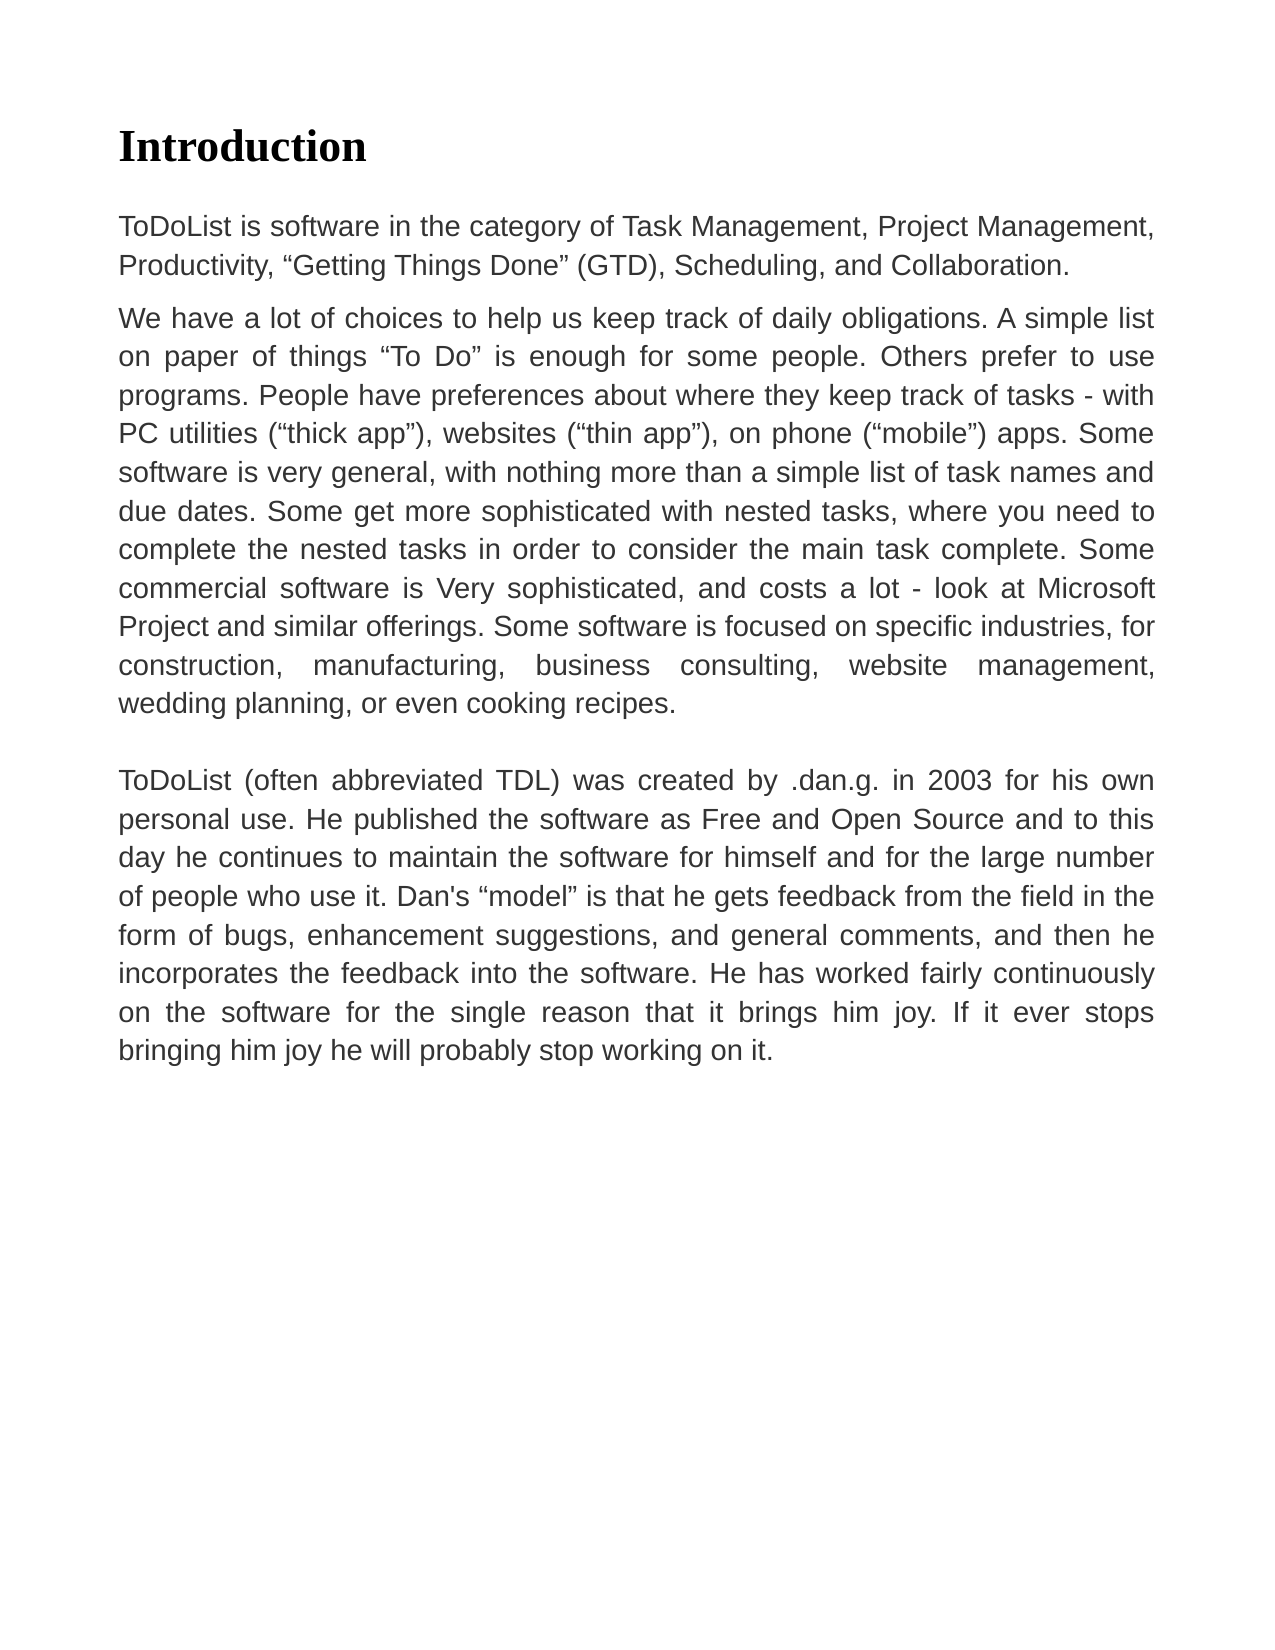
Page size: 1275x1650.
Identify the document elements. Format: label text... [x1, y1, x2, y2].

text ToDoList (often abbreviated TDL) was created by .dan.g. in 2003 for his own personal use. He published the software as Free and Open Source and to this day he continues to maintain the software for himself and for the large number of people who use it. Dan's “model” is that he gets feedback from the field in the form of bugs, enhancement suggestions, and general comments, and then he incorporates the feedback into the software. He has worked fairly continuously on the software for the single reason that it brings him joy. If it ever stops bringing him joy he will probably stop working on it. [118, 763, 1157, 1067]
text Introduction [118, 118, 1157, 171]
text We have a lot of choices to help us keep track of daily obligations. A simple list on paper of things “To Do” is enough for some people. Others prefer to use programs. People have preferences about where they keep track of tasks - with PC utilities (“thick app”), websites (“thin app”), on phone (“mobile”) apps. Some software is very general, with nothing more than a simple list of task names and due dates. Some get more sophisticated with nested tasks, where you need to complete the nested tasks in order to consider the main task complete. Some commercial software is Very sophisticated, and costs a lot - look at Microsoft Project and similar offerings. Some software is focused on specific industries, for construction, manufacturing, business consulting, website management, wedding planning, or even cooking recipes. [118, 301, 1157, 720]
text ToDoList is software in the category of Task Management, Project Management, Productivity, “Getting Things Done” (GTD), Scheduling, and Collaboration. [118, 209, 1157, 281]
